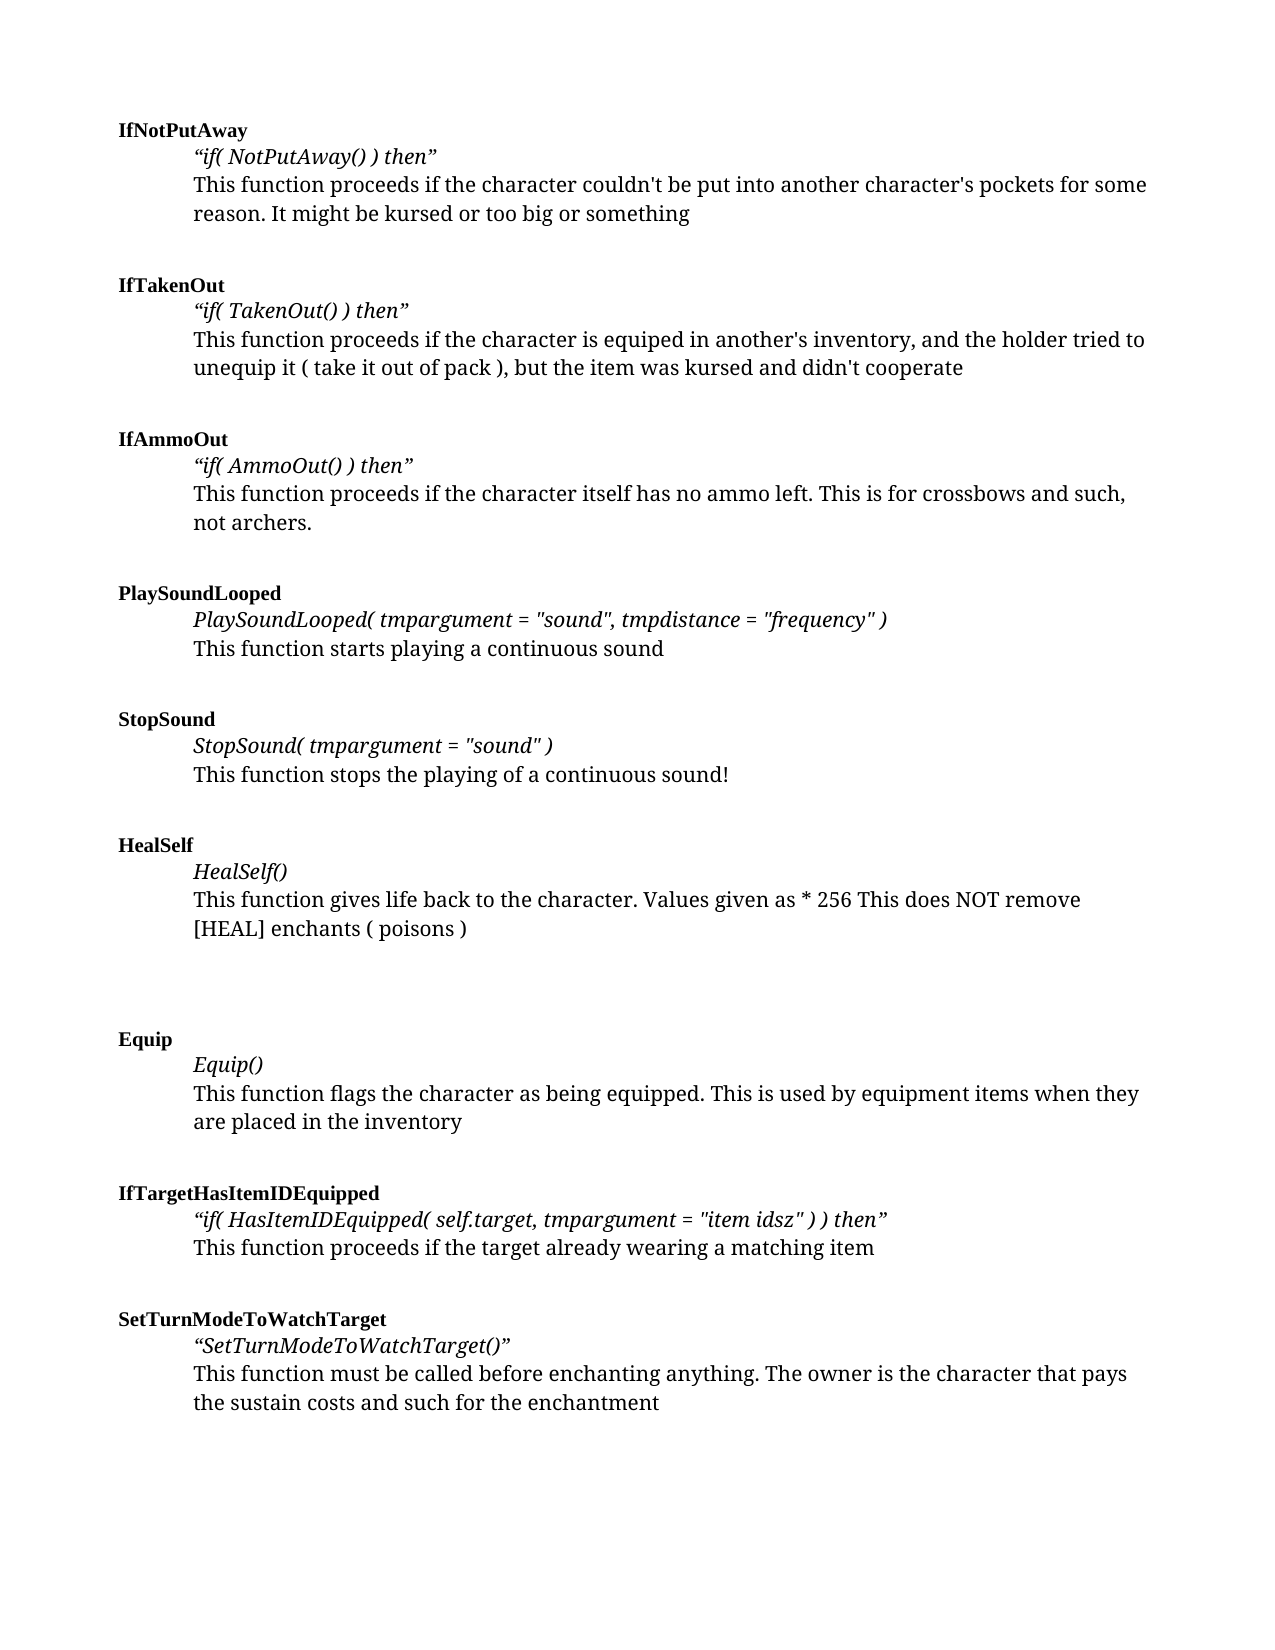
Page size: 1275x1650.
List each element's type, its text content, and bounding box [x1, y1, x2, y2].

text This function stops the playing of a continuous sound! [193, 760, 1157, 788]
text This function gives life back to the character. Values given as * 256 This does NOT remove [HEAL] enchants ( poisons ) [193, 886, 1157, 942]
text “if( NotPutAway() ) then” [193, 142, 1157, 171]
text StopSound( tmpargument = "sound" ) [193, 731, 1157, 760]
text This function proceeds if the character itself has no ammo left. This is for crossbows and such, not archers. [193, 479, 1157, 536]
text This function proceeds if the character is equiped in another's inventory, and the holder tried to unequip it ( take it out of pack ), but the item was kursed and didn't cooperate [193, 325, 1157, 382]
text Equip [118, 1027, 1157, 1051]
text This function starts playing a continuous sound [193, 634, 1157, 662]
text “if( AmmoOut() ) then” [193, 451, 1157, 479]
text IfAmmoOut [118, 427, 1157, 451]
text PlaySoundLooped( tmpargument = "sound", tmpdistance = "frequency" ) [193, 605, 1157, 634]
text This function proceeds if the character couldn't be put into another character's pockets for some reason. It might be kursed or too big or something [193, 171, 1157, 227]
text “if( HasItemIDEquipped( self.target, tmpargument = "item idsz" ) ) then” [193, 1205, 1157, 1233]
text Equip() [193, 1051, 1157, 1079]
text This function must be called before enchanting anything. The owner is the character that pays the sustain costs and such for the enchantment [193, 1359, 1157, 1416]
text “SetTurnModeToWatchTarget()” [193, 1331, 1157, 1359]
text “if( TakenOut() ) then” [193, 297, 1157, 325]
text HealSelf [118, 833, 1157, 857]
text HealSelf() [193, 857, 1157, 886]
text PlaySoundLooped [118, 581, 1157, 605]
text SetTurnModeToWatchTarget [118, 1307, 1157, 1331]
text IfTakenOut [118, 272, 1157, 297]
text This function flags the character as being equipped. This is used by equipment items when they are placed in the inventory [193, 1079, 1157, 1136]
text IfTargetHasItemIDEquipped [118, 1181, 1157, 1205]
text IfNotPutAway [118, 118, 1157, 142]
text StopSound [118, 707, 1157, 731]
text This function proceeds if the target already wearing a matching item [193, 1233, 1157, 1262]
